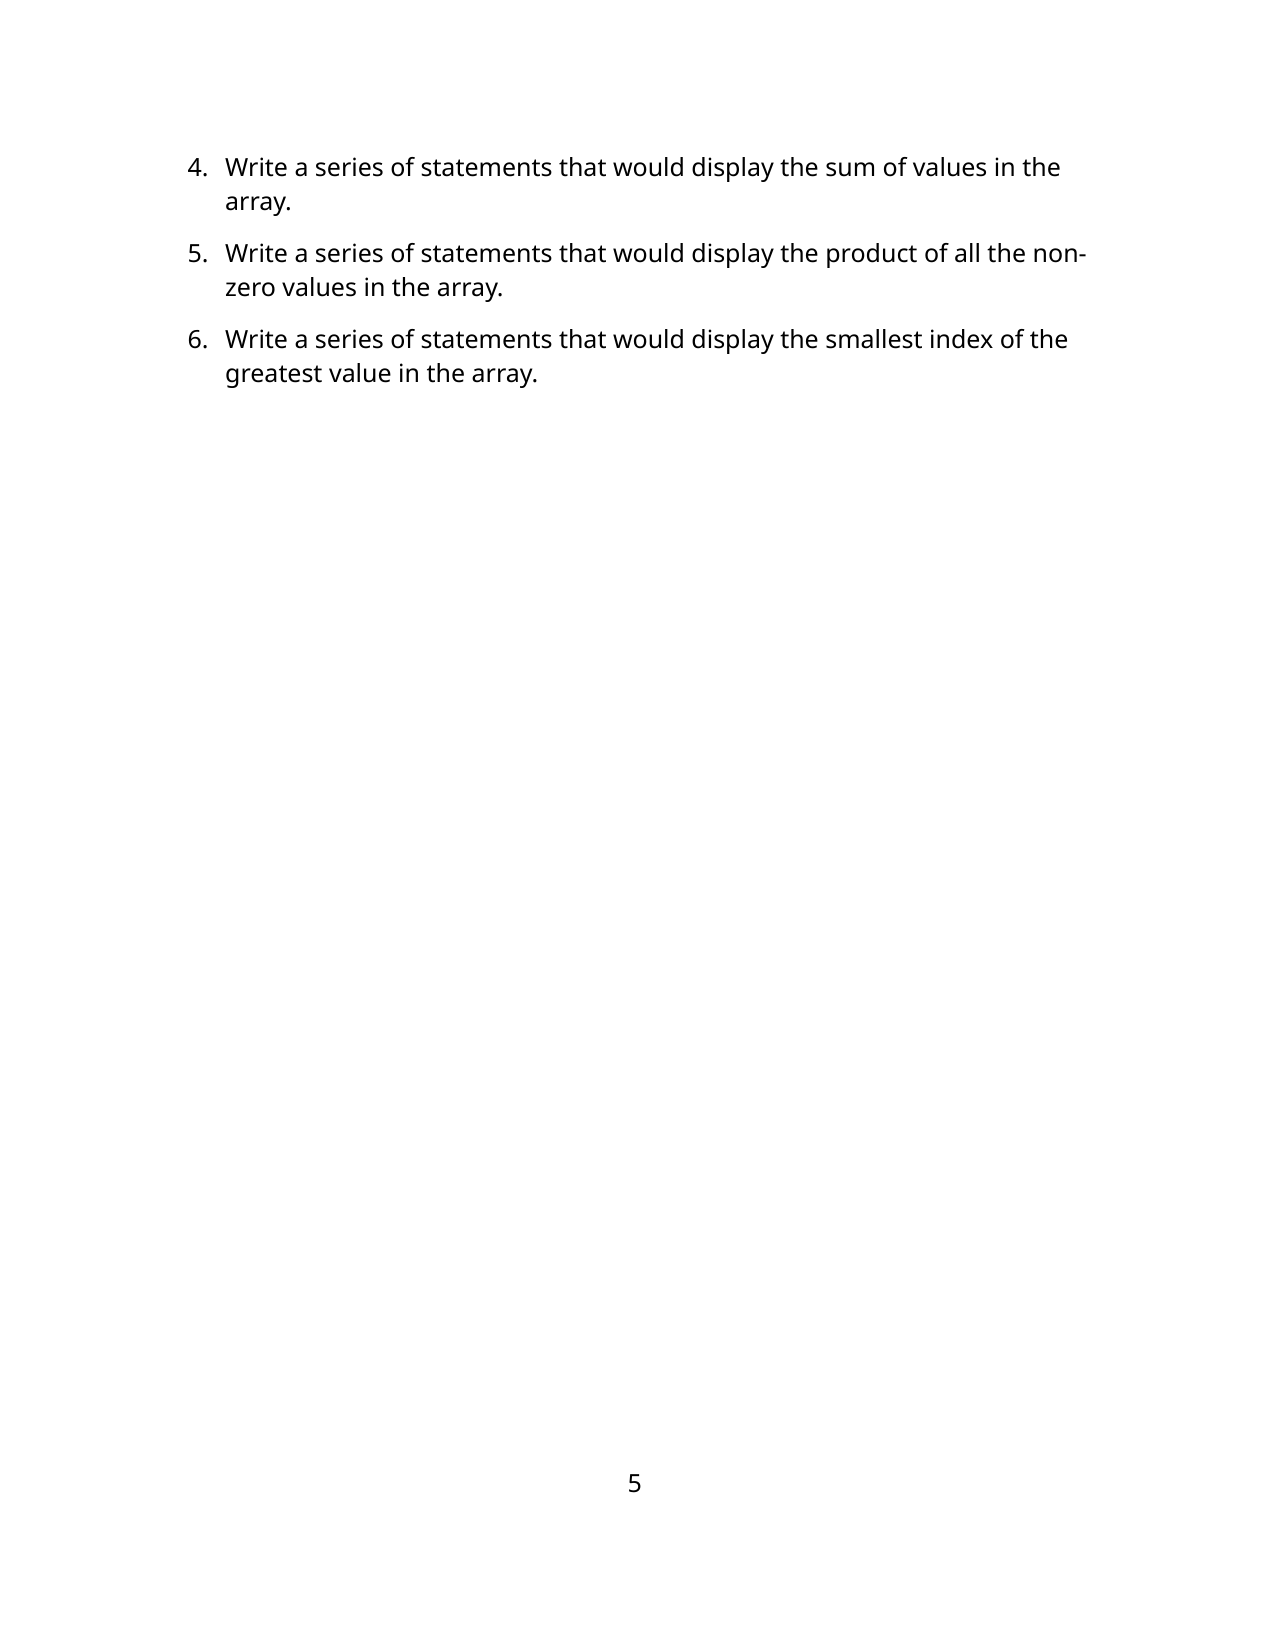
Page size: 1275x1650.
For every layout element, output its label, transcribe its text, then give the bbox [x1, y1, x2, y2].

list Write a series of statements that would display the smallest index of the greatest value in the array. [187, 322, 1125, 390]
list Write a series of statements that would display the sum of values in the array. [187, 150, 1125, 218]
list Write a series of statements that would display the product of all the non-zero values in the array. [187, 236, 1125, 304]
